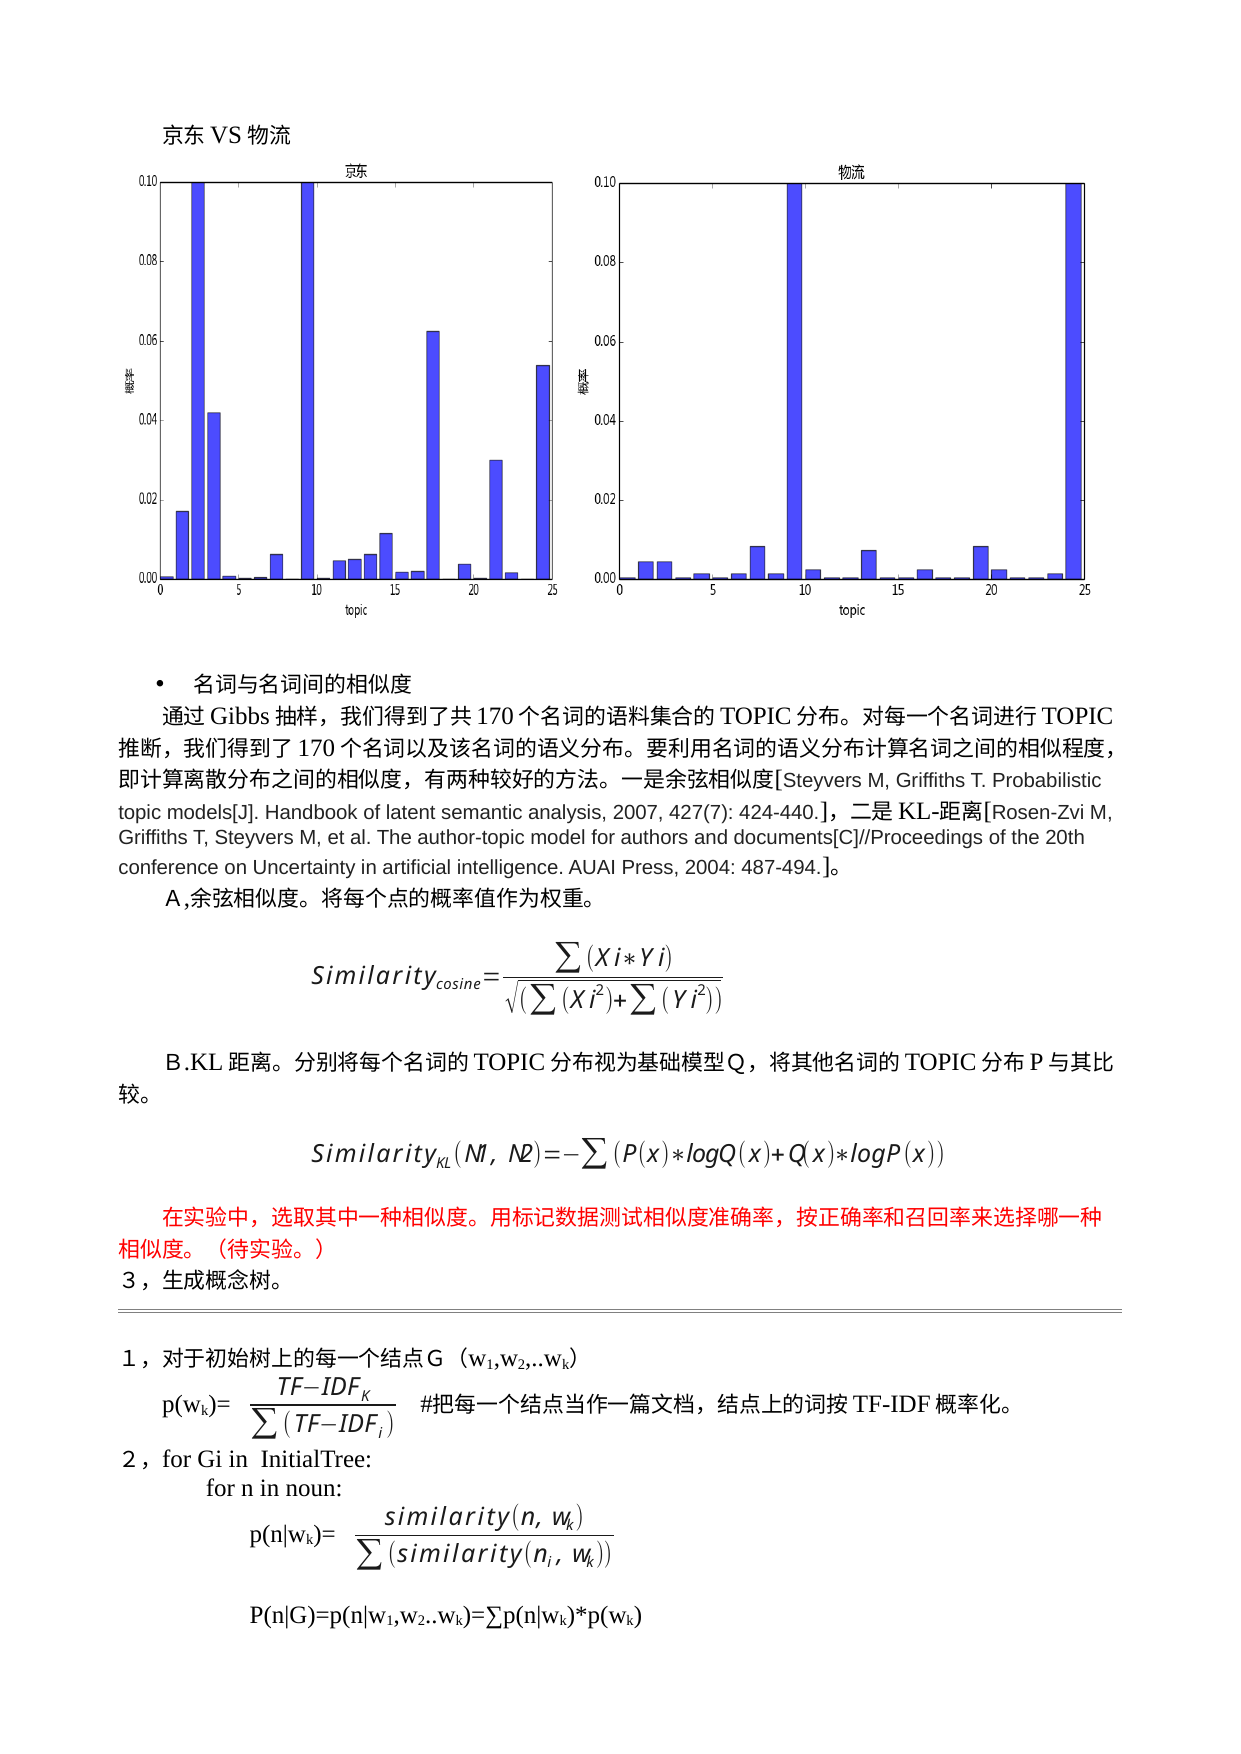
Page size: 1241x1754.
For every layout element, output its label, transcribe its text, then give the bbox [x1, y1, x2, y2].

text Ｂ.KL距离。分别将每个名词的TOPIC分布视为基础模型Ｑ，将其他名词的TOPIC分布P与其比较。 [118, 1045, 1122, 1108]
text １，对于初始树上的每一个结点Ｇ（w1,w2,..wk） [118, 1341, 1122, 1373]
text p(wk)= #把每一个结点当作一篇文档，结点上的词按TF-IDF概率化。 [118, 1373, 1122, 1442]
text for n in noun: [118, 1473, 1122, 1502]
text 在实验中，选取其中一种相似度。用标记数据测试相似度准确率，按正确率和召回率来选择哪一种相似度。（待实验。） [118, 1200, 1122, 1263]
list 名词与名词间的相似度 [156, 667, 1122, 699]
text 京东VS物流 [118, 118, 1122, 150]
text p(n|wk)= [118, 1502, 1122, 1571]
text 通过Gibbs抽样，我们得到了共170个名词的语料集合的TOPIC分布。对每一个名词进行TOPIC推断，我们得到了170个名词以及该名词的语义分布。要利用名词的语义分布计算名词之间的相似程度，即计算离散分布之间的相似度，有两种较好的方法。一是余弦相似度[Steyvers M, Griffiths T. Probabilistic topic models[J]. Handbook of latent semantic analysis, 2007, 427(7): 424-440.]，二是KL-距离[Rosen-Zvi M, Griffiths T, Steyvers M, et al. The author-topic model for authors and documents[C]//Proceedings of the 20th conference on Uncertainty in artificial intelligence. AUAI Press, 2004: 487-494.]。 [118, 699, 1122, 881]
text Ａ,余弦相似度。将每个点的概率值作为权重。 [118, 881, 1122, 912]
text P(n|G)=p(n|w1,w2..wk)=∑p(n|wk)*p(wk) [118, 1600, 1122, 1628]
text ３，生成概念树。 [118, 1263, 1122, 1295]
text ２，for Gi in InitialTree: [118, 1442, 1122, 1473]
picture [115, 149, 1102, 629]
